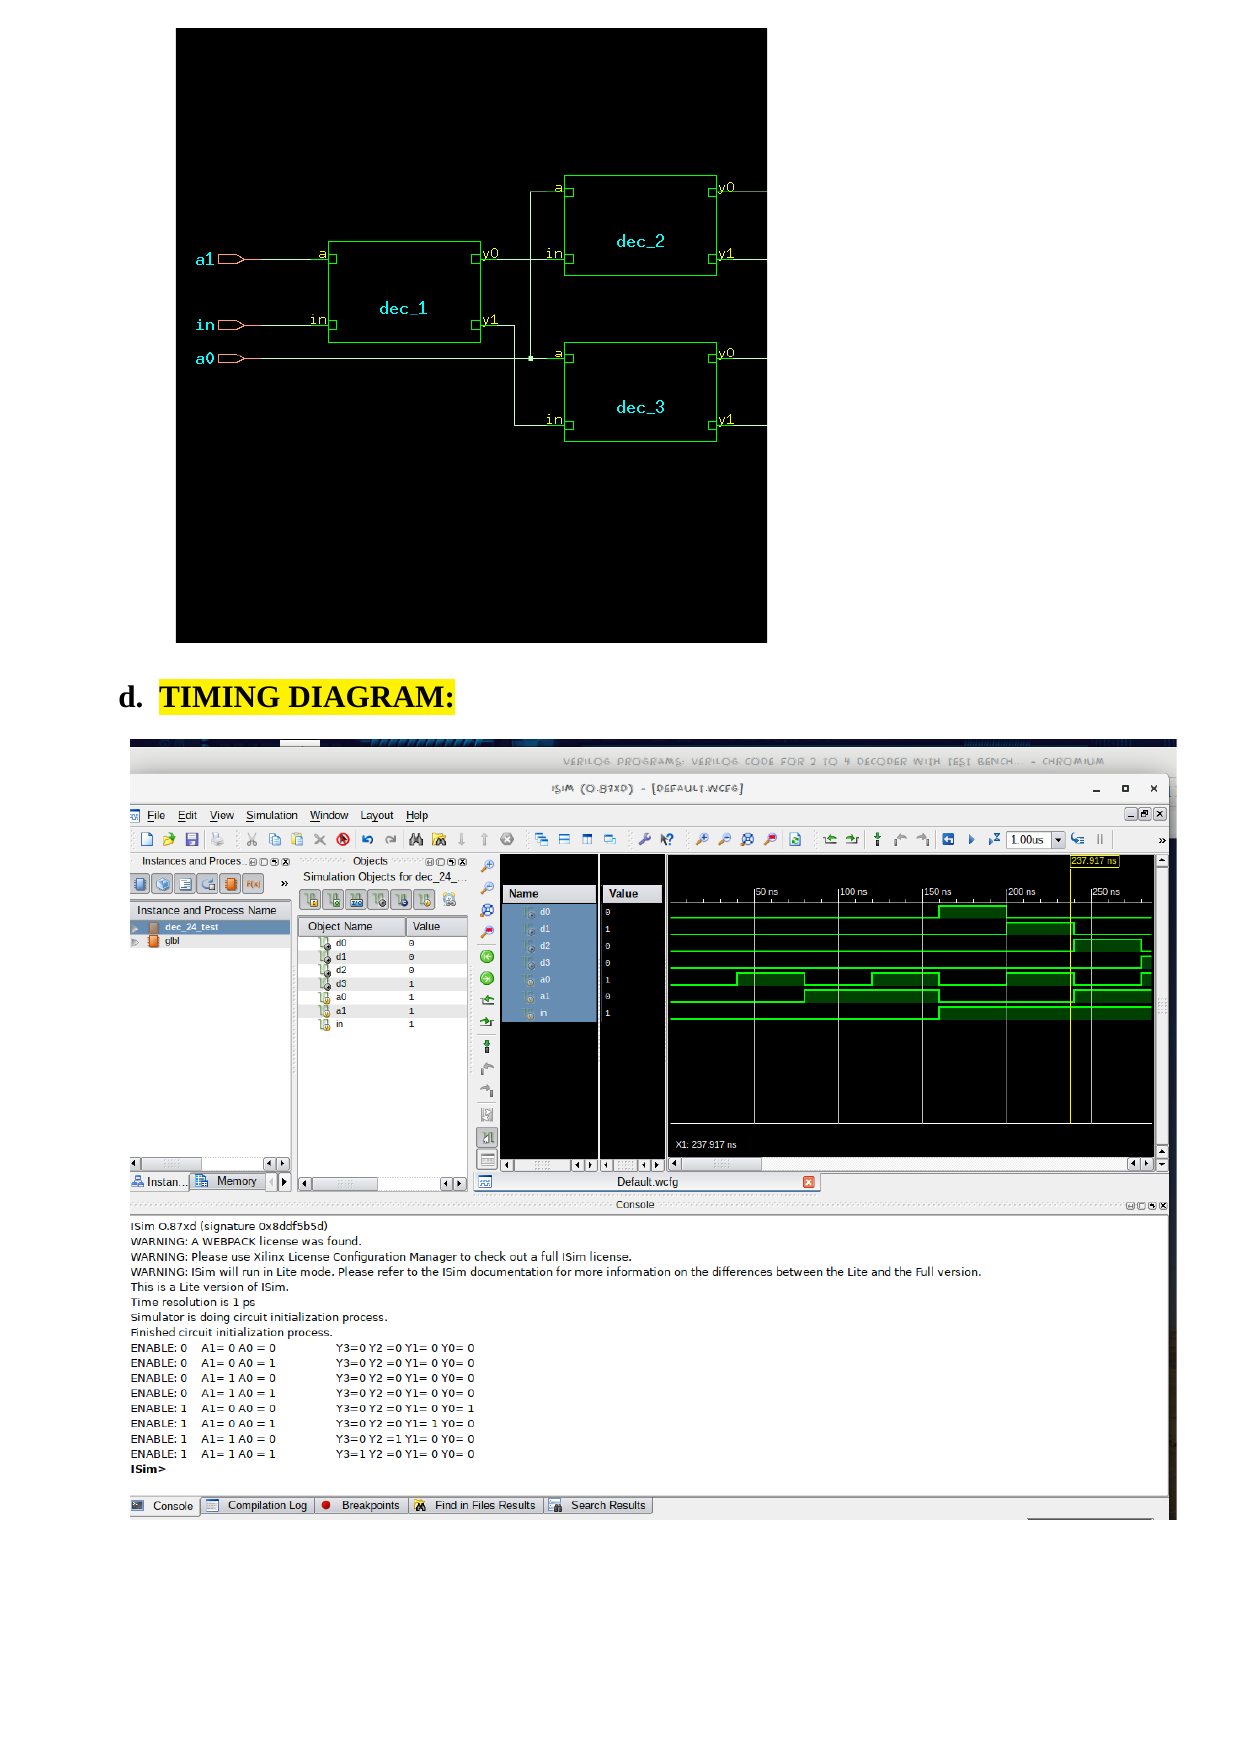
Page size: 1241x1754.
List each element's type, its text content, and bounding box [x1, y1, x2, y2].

picture [130, 739, 922, 1520]
picture [175, 28, 768, 643]
text d. TIMING DIAGRAM: [118, 679, 1122, 715]
